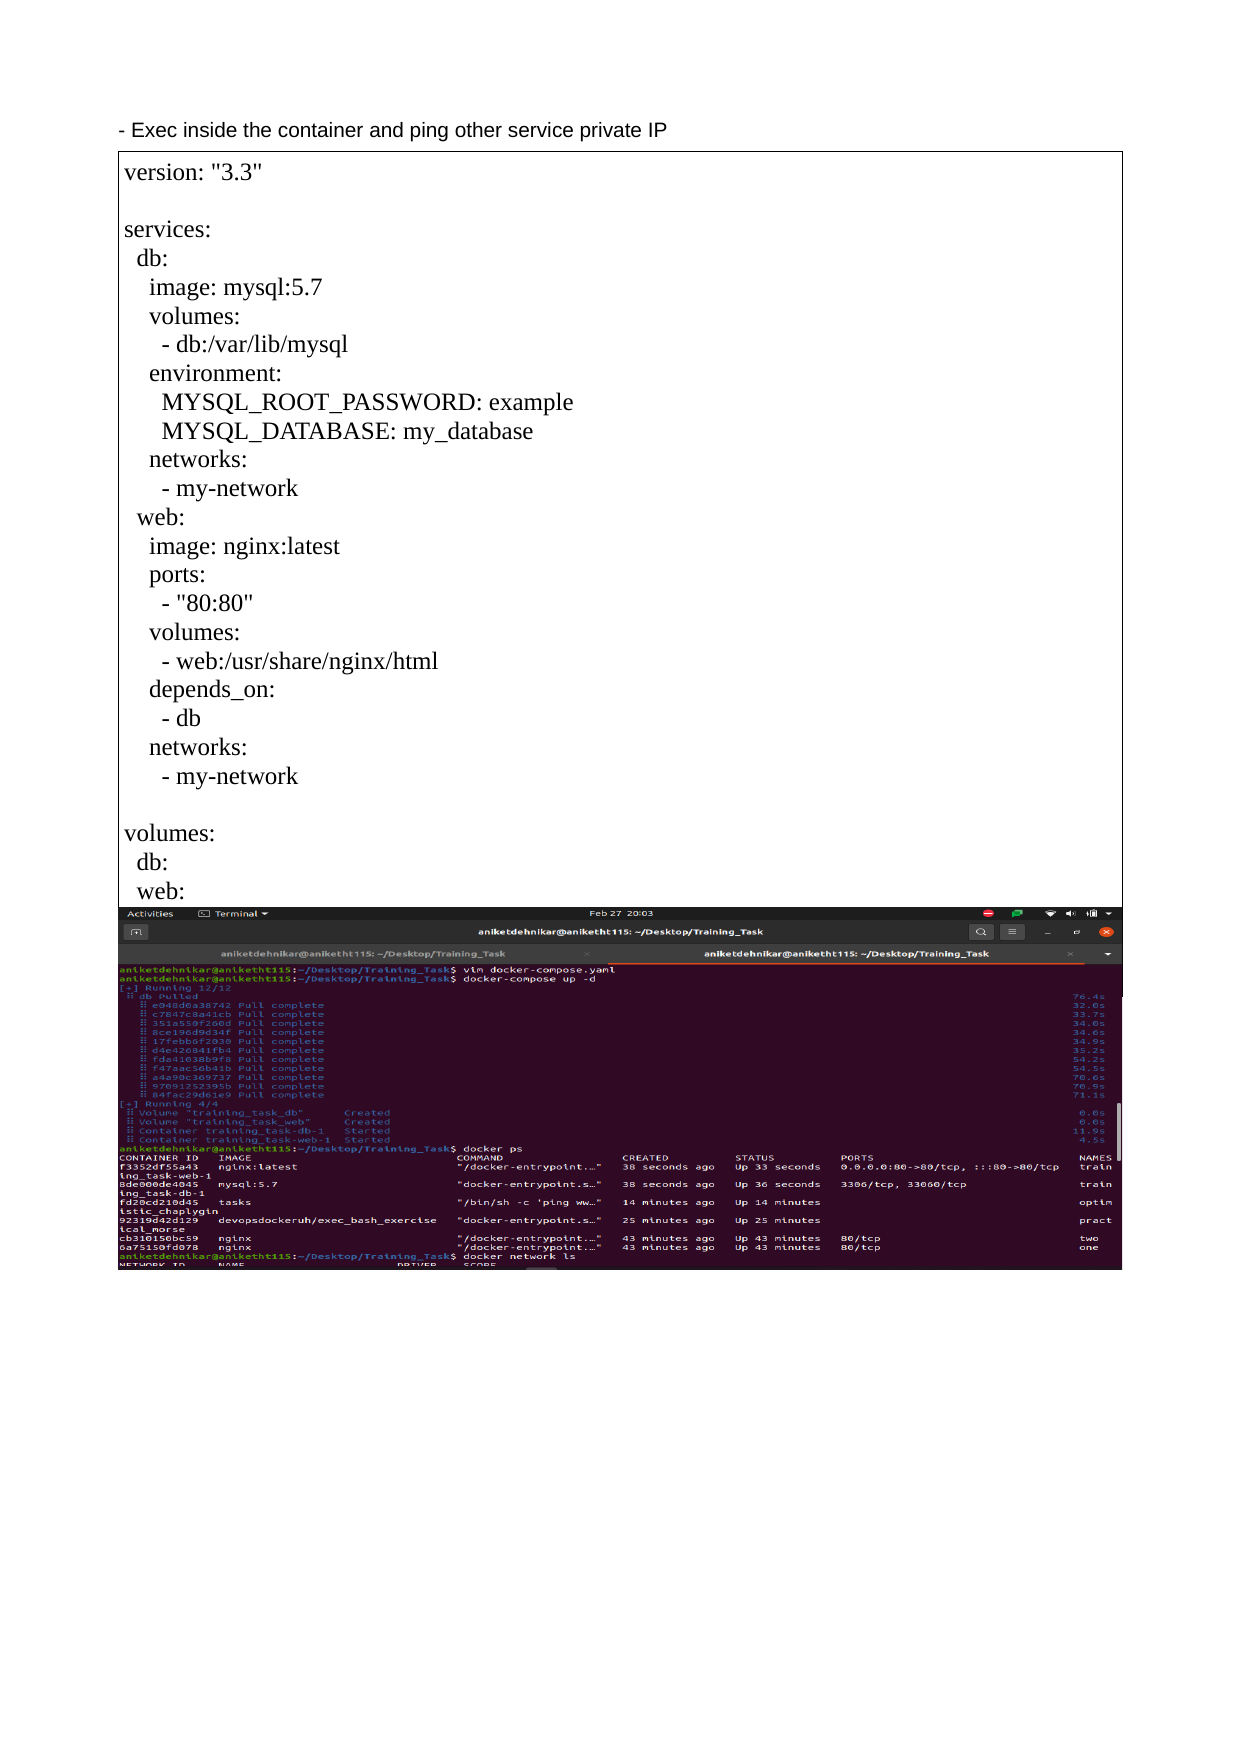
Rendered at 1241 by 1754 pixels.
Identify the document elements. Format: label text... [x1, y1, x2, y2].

text - Exec inside the container and ping other service private IP [118, 118, 1122, 142]
picture [118, 907, 1123, 1270]
table_header version: "3.3" services: db: image: mysql:5.7 volumes: - db:/var/lib/mysql environment: MYSQL_ROOT_PASSWORD: example MYSQL_DATABASE: my_database networks: - my-network web: image: nginx:latest ports: - "80:80" volumes: - web:/usr/share/nginx/html depends_on: - db networks: - my-network volumes: db: web: networks: my-network: [119, 152, 1122, 907]
